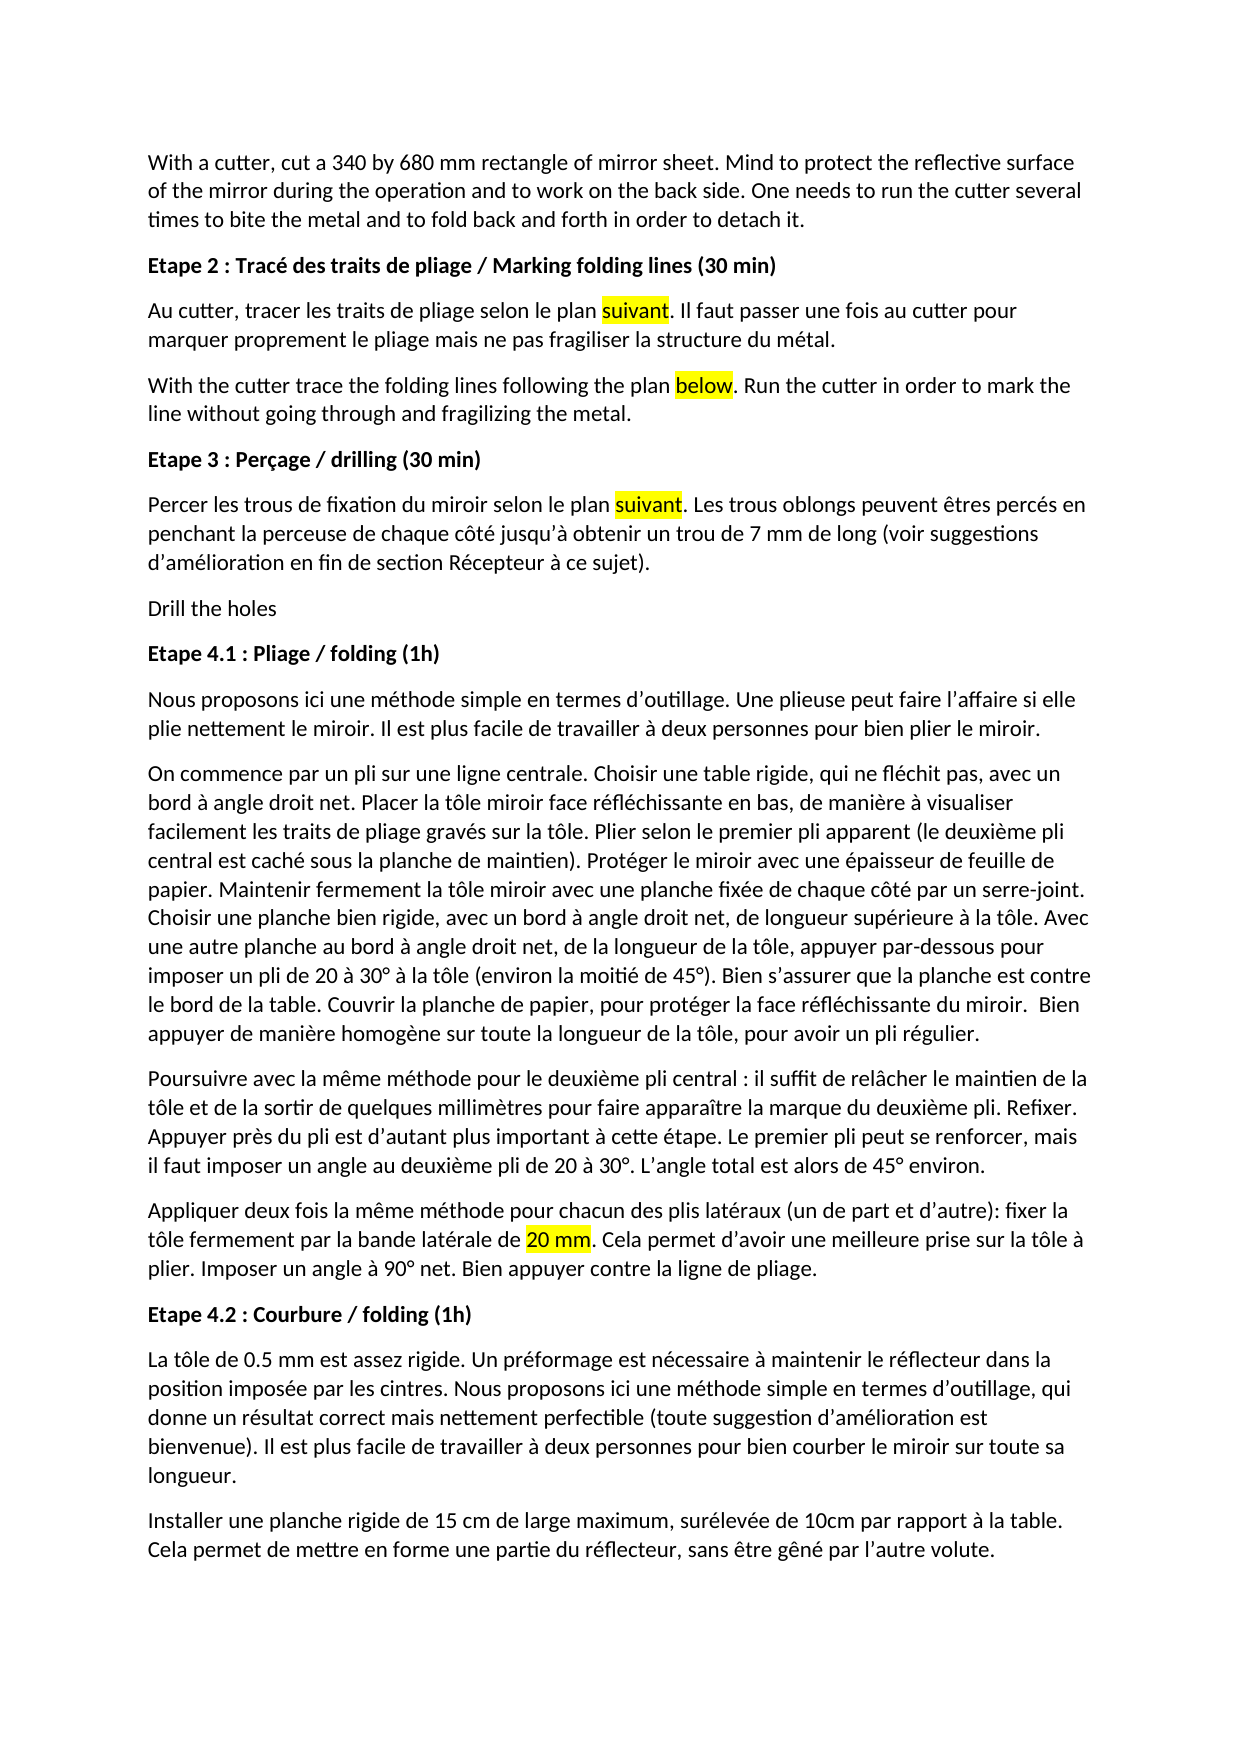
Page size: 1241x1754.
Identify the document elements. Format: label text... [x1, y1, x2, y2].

text Etape 4.1 : Pliage / folding (1h) [148, 639, 1093, 667]
text Au cutter, tracer les traits de pliage selon le plan suivant. Il faut passer une fois au cutter pour marquer proprement le pliage mais ne pas fragiliser la structure du métal. [148, 296, 1093, 353]
text Poursuivre avec la même méthode pour le deuxième pli central : il suffit de relâcher le maintien de la tôle et de la sortir de quelques millimètres pour faire apparaître la marque du deuxième pli. Refixer. Appuyer près du pli est d’autant plus important à cette étape. Le premier pli peut se renforcer, mais il faut imposer un angle au deuxième pli de 20 à 30°. L’angle total est alors de 45° environ. [148, 1064, 1093, 1179]
text Appliquer deux fois la même méthode pour chacun des plis latéraux (un de part et d’autre): fixer la tôle fermement par la bande latérale de 20 mm. Cela permet d’avoir une meilleure prise sur la tôle à plier. Imposer un angle à 90° net. Bien appuyer contre la ligne de pliage. [148, 1197, 1093, 1282]
text Etape 3 : Perçage / drilling (30 min) [148, 445, 1093, 473]
text Installer une planche rigide de 15 cm de large maximum, surélevée de 10cm par rapport à la table. Cela permet de mettre en forme une partie du réflecteur, sans être gêné par l’autre volute. [148, 1506, 1093, 1563]
text La tôle de 0.5 mm est assez rigide. Un préformage est nécessaire à maintenir le réflecteur dans la position imposée par les cintres. Nous proposons ici une méthode simple en termes d’outillage, qui donne un résultat correct mais nettement perfectible (toute suggestion d’amélioration est bienvenue). Il est plus facile de travailler à deux personnes pour bien courber le miroir sur toute sa longueur. [148, 1345, 1093, 1489]
text With a cutter, cut a 340 by 680 mm rectangle of mirror sheet. Mind to protect the reflective surface of the mirror during the operation and to work on the back side. One needs to run the cutter several times to bite the metal and to fold back and forth in order to detach it. [148, 148, 1093, 233]
text Drill the holes [148, 594, 1093, 622]
text On commence par un pli sur une ligne centrale. Choisir une table rigide, qui ne fléchit pas, avec un bord à angle droit net. Placer la tôle miroir face réfléchissante en bas, de manière à visualiser facilement les traits de pliage gravés sur la tôle. Plier selon le premier pli apparent (le deuxième pli central est caché sous la planche de maintien). Protéger le miroir avec une épaisseur de feuille de papier. Maintenir fermement la tôle miroir avec une planche fixée de chaque côté par un serre-joint. Choisir une planche bien rigide, avec un bord à angle droit net, de longueur supérieure à la tôle. Avec une autre planche au bord à angle droit net, de la longueur de la tôle, appuyer par-dessous pour imposer un pli de 20 à 30° à la tôle (environ la moitié de 45°). Bien s’assurer que la planche est contre le bord de la table. Couvrir la planche de papier, pour protéger la face réfléchissante du miroir. Bien appuyer de manière homogène sur toute la longueur de la tôle, pour avoir un pli régulier. [148, 759, 1093, 1047]
text With the cutter trace the folding lines following the plan below. Run the cutter in order to mark the line without going through and fragilizing the metal. [148, 371, 1093, 428]
text Nous proposons ici une méthode simple en termes d’outillage. Une plieuse peut faire l’affaire si elle plie nettement le miroir. Il est plus facile de travailler à deux personnes pour bien plier le miroir. [148, 685, 1093, 742]
text Etape 2 : Tracé des traits de pliage / Marking folding lines (30 min) [148, 251, 1093, 279]
text Percer les trous de fixation du miroir selon le plan suivant. Les trous oblongs peuvent êtres percés en penchant la perceuse de chaque côté jusqu’à obtenir un trou de 7 mm de long (voir suggestions d’amélioration en fin de section Récepteur à ce sujet). [148, 491, 1093, 576]
text Etape 4.2 : Courbure / folding (1h) [148, 1300, 1093, 1328]
